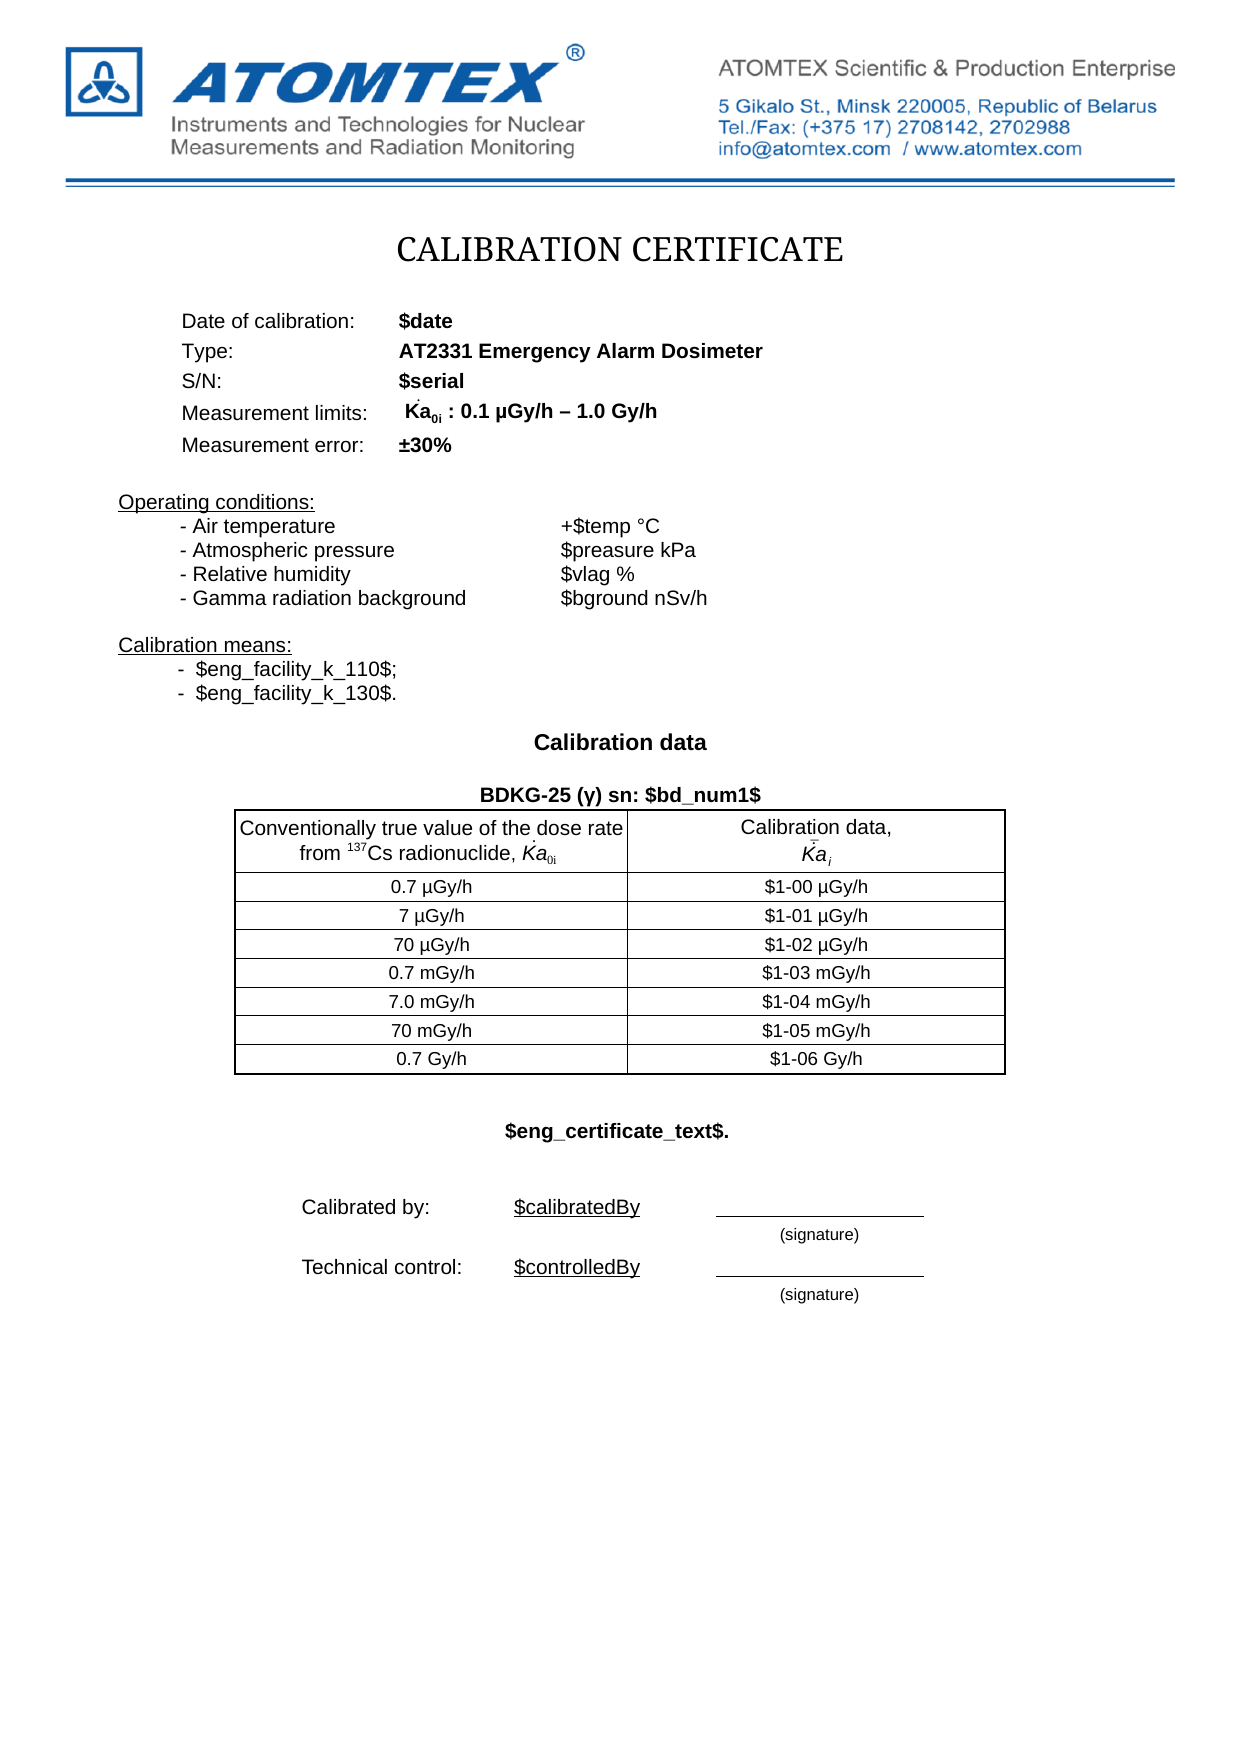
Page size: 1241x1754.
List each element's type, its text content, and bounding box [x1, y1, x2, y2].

table_header $calibratedBy [511, 1192, 697, 1222]
text - Relative humidity $vlag % [179, 561, 1122, 585]
text - Air temperature +$temp °C [179, 513, 1122, 537]
table_header [697, 1192, 942, 1222]
table_cell [298, 1282, 511, 1312]
text - $eng_facility_k_110$; [118, 657, 1122, 681]
table_header BDKG-25 (γ) sn: $bd_num1$ [235, 779, 1005, 809]
text $eng_certificate_text$. [118, 1119, 1122, 1143]
table_cell 7.0 mGy/h [236, 988, 627, 1015]
table_cell $controlledBy [511, 1252, 697, 1282]
table_header $date [395, 306, 1061, 336]
table_cell Measurement error: [178, 430, 395, 459]
table_cell 70 µGy/h [236, 930, 627, 958]
table_cell Calibration data, [628, 811, 1004, 872]
table_cell ±30% [395, 430, 1061, 459]
table_cell 0.7 Gy/h [236, 1045, 627, 1073]
text - Gamma radiation background $bground nSv/h [179, 585, 1122, 609]
text CALIBRATION CERTIFICATE [118, 203, 1122, 271]
table_cell [298, 1222, 511, 1252]
table_cell S/N: [178, 366, 395, 396]
table_cell (signature) [697, 1222, 942, 1252]
table_cell : 0.1 µGy/h – 1.0 Gy/h [395, 396, 1061, 429]
table_cell $serial [395, 366, 1061, 396]
table_cell Technical control: [298, 1252, 511, 1282]
text Calibration means: [118, 633, 1122, 657]
table_header Calibrated by: [298, 1192, 511, 1222]
table_cell 0.7 µGy/h [236, 873, 627, 901]
table_cell $1-05 mGy/h [628, 1016, 1004, 1044]
text - $eng_facility_k_130$. [118, 681, 1122, 705]
table_cell [697, 1252, 942, 1282]
table_cell $1-00 µGy/h [628, 873, 1004, 901]
text Calibration data [118, 729, 1122, 755]
table_cell Conventionally true value of the dose rate from 137Cs radionuclide, [236, 811, 627, 872]
table_cell 0.7 mGy/h [236, 959, 627, 987]
table_cell $1-03 mGy/h [628, 959, 1004, 987]
table_cell $1-04 mGy/h [628, 988, 1004, 1015]
table_cell $1-01 µGy/h [628, 902, 1004, 929]
table_cell [511, 1282, 697, 1312]
table_header Date of calibration: [178, 306, 395, 336]
text - Atmospheric pressure $preasure kPa [179, 537, 1122, 561]
table_cell Type: [178, 336, 395, 366]
text Operating conditions: [118, 489, 1122, 513]
table_cell $1-02 µGy/h [628, 930, 1004, 958]
table_cell AT2331 Emergency Alarm Dosimeter [395, 336, 1061, 366]
table_cell $1-06 Gy/h [628, 1045, 1004, 1073]
table_cell 70 mGy/h [236, 1016, 627, 1044]
table_cell (signature) [697, 1282, 942, 1312]
table_cell [511, 1222, 697, 1252]
table_cell Measurement limits: [178, 396, 395, 429]
table_cell 7 µGy/h [236, 902, 627, 929]
